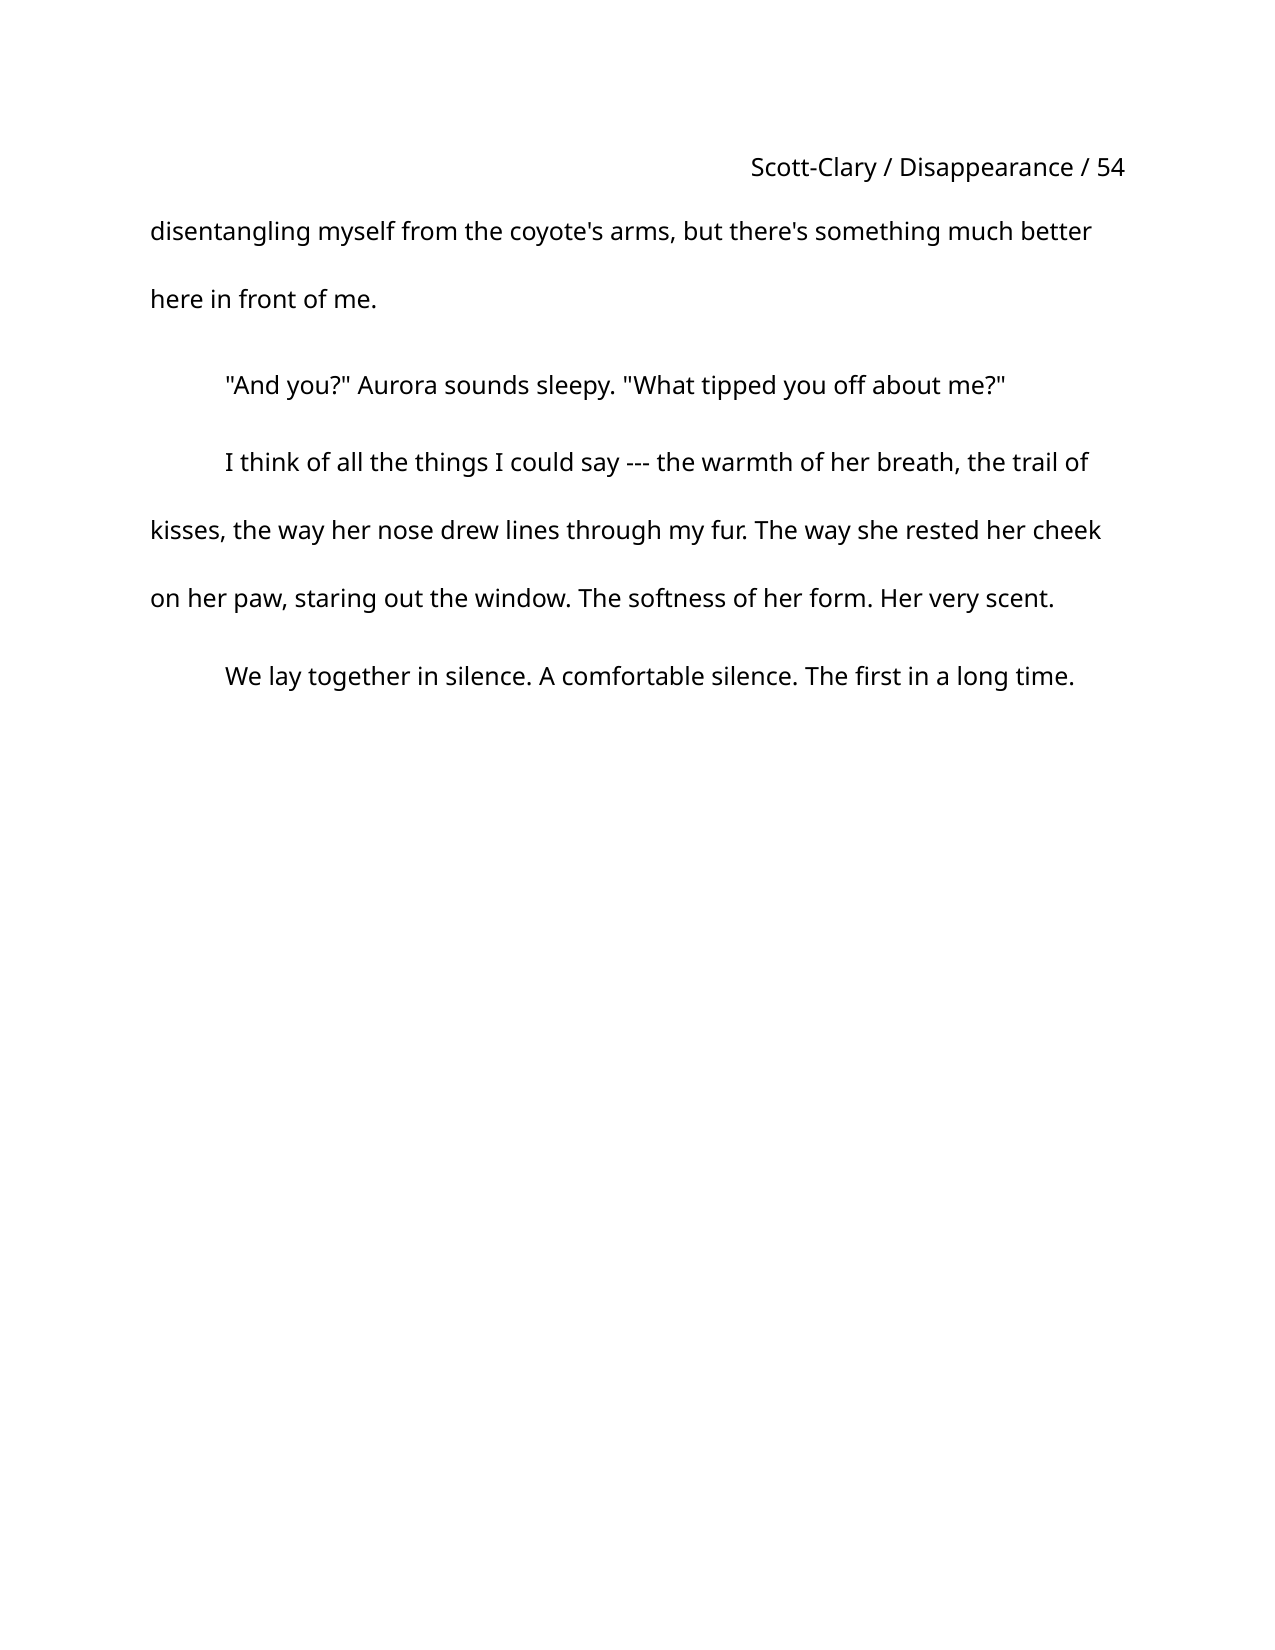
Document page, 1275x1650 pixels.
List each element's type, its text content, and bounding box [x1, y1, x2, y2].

text We lay together in silence. A comfortable silence. The first in a long time. [150, 658, 1125, 692]
text "And you?" Aurora sounds sleepy. "What tipped you off about me?" [150, 368, 1125, 402]
text disentangling myself from the coyote's arms, but there's something much better here in front of me. [150, 213, 1125, 316]
text I think of all the things I could say --- the warmth of her breath, the trail of kisses, the way her nose drew lines through my fur. The way she rested her cheek on her paw, staring out the window. The softness of her form. Her very scent. [150, 445, 1125, 615]
